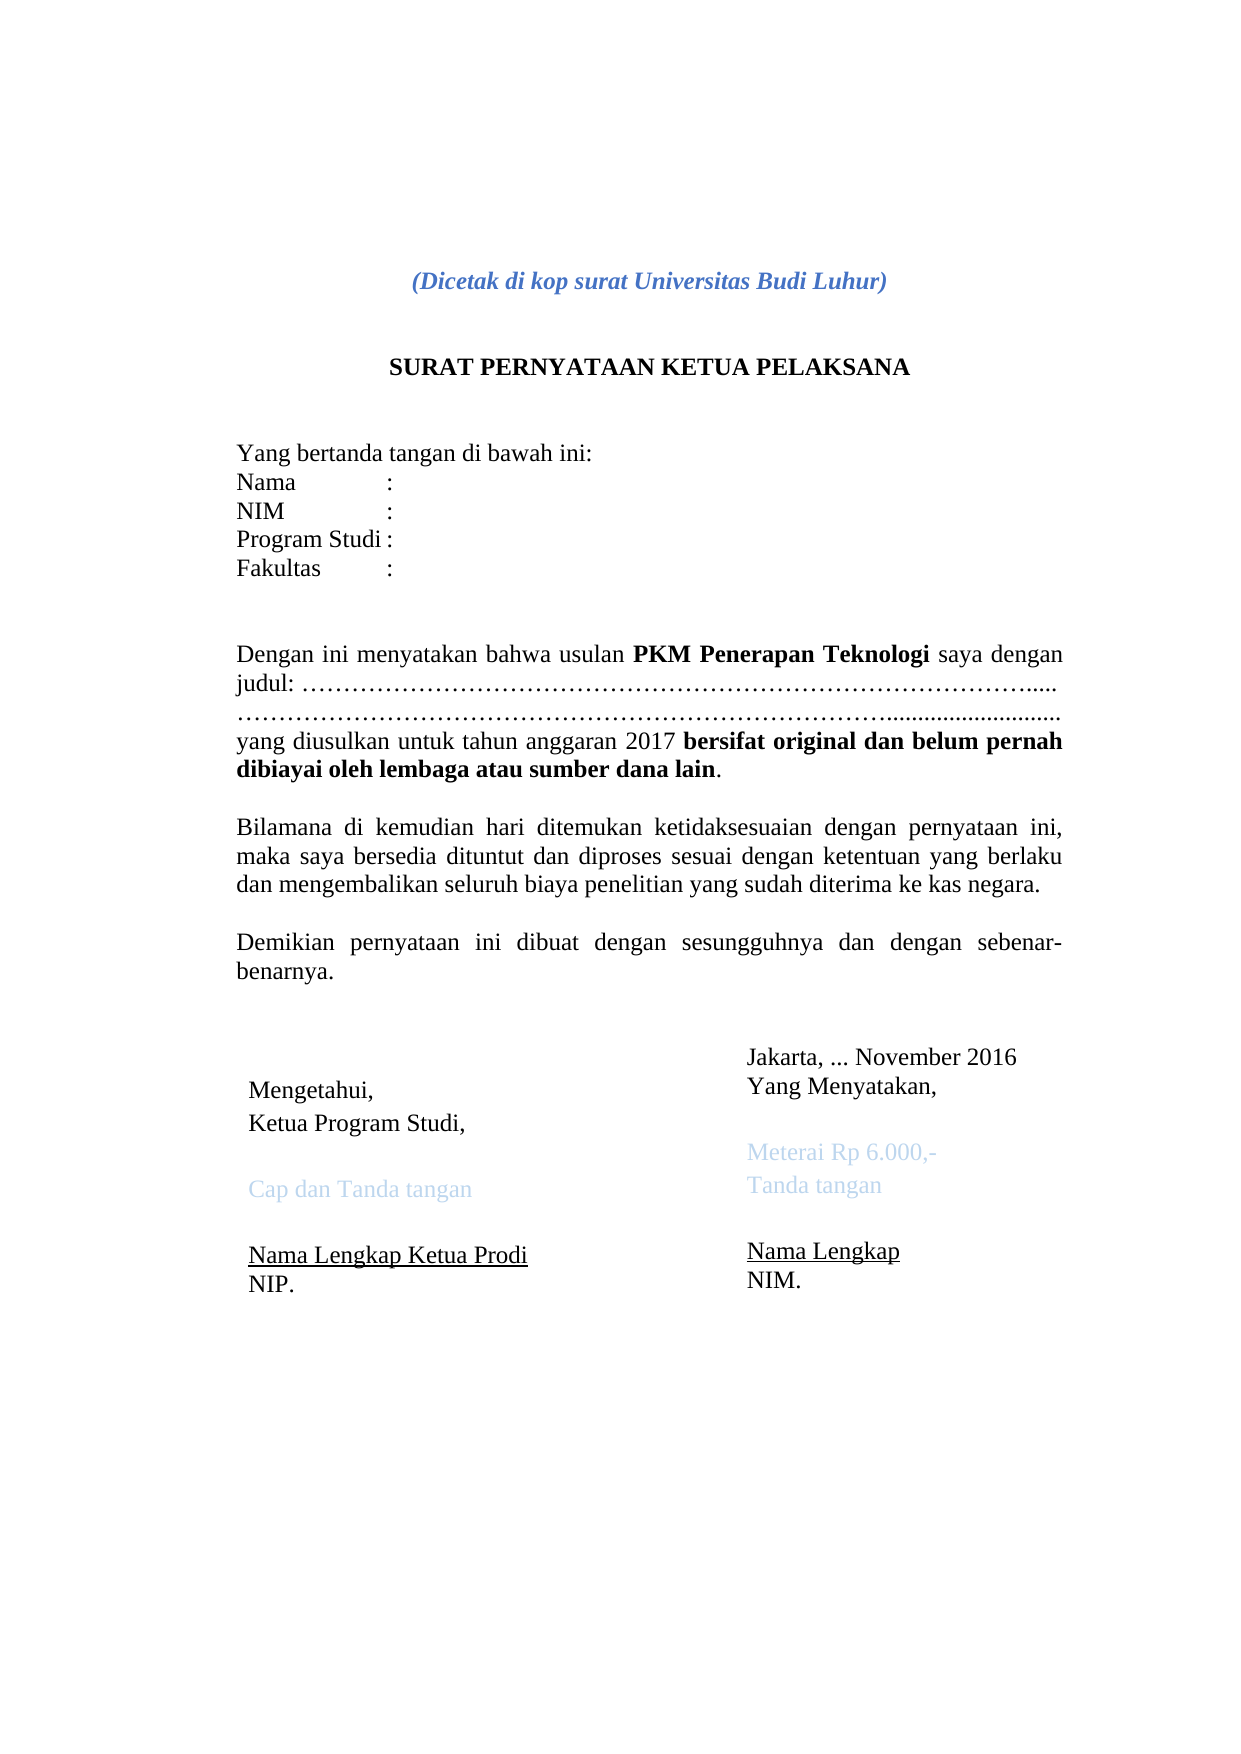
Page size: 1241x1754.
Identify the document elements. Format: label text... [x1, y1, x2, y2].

text Demikian pernyataan ini dibuat dengan sesungguhnya dan dengan sebenar-benarnya. [236, 927, 1063, 984]
table_header Mengetahui, Ketua Program Studi, Cap dan Tanda tangan Nama Lengkap Ketua Prodi NIP. [237, 1042, 735, 1298]
text Fakultas : [236, 553, 1063, 582]
text Dengan ini menyatakan bahwa usulan PKM Penerapan Teknologi saya dengan judul: ……………………………………………………………………………..... [236, 639, 1063, 697]
text SURAT PERNYATAAN KETUA PELAKSANA [236, 352, 1063, 381]
text Nama : [236, 467, 1063, 496]
text Bilamana di kemudian hari ditemukan ketidaksesuaian dengan pernyataan ini, maka saya bersedia dituntut dan diproses sesuai dengan ketentuan yang berlaku dan mengembalikan seluruh biaya penelitian yang sudah diterima ke kas negara. [236, 812, 1063, 898]
text ……………………………………………………………………............................ [236, 697, 1063, 726]
text yang diusulkan untuk tahun anggaran 2017 bersifat original dan belum pernah dibiayai oleh lembaga atau sumber dana lain. [236, 726, 1063, 783]
text (Dicetak di kop surat Universitas Budi Luhur) [236, 266, 1063, 294]
text Yang bertanda tangan di bawah ini: [236, 438, 1063, 467]
text Program Studi : [236, 524, 1063, 553]
table_header Jakarta, ... November 2016 Yang Menyatakan, Meterai Rp 6.000,- Tanda tangan Nama Lengkap NIM. [735, 1042, 1062, 1298]
text NIM : [236, 496, 1063, 524]
